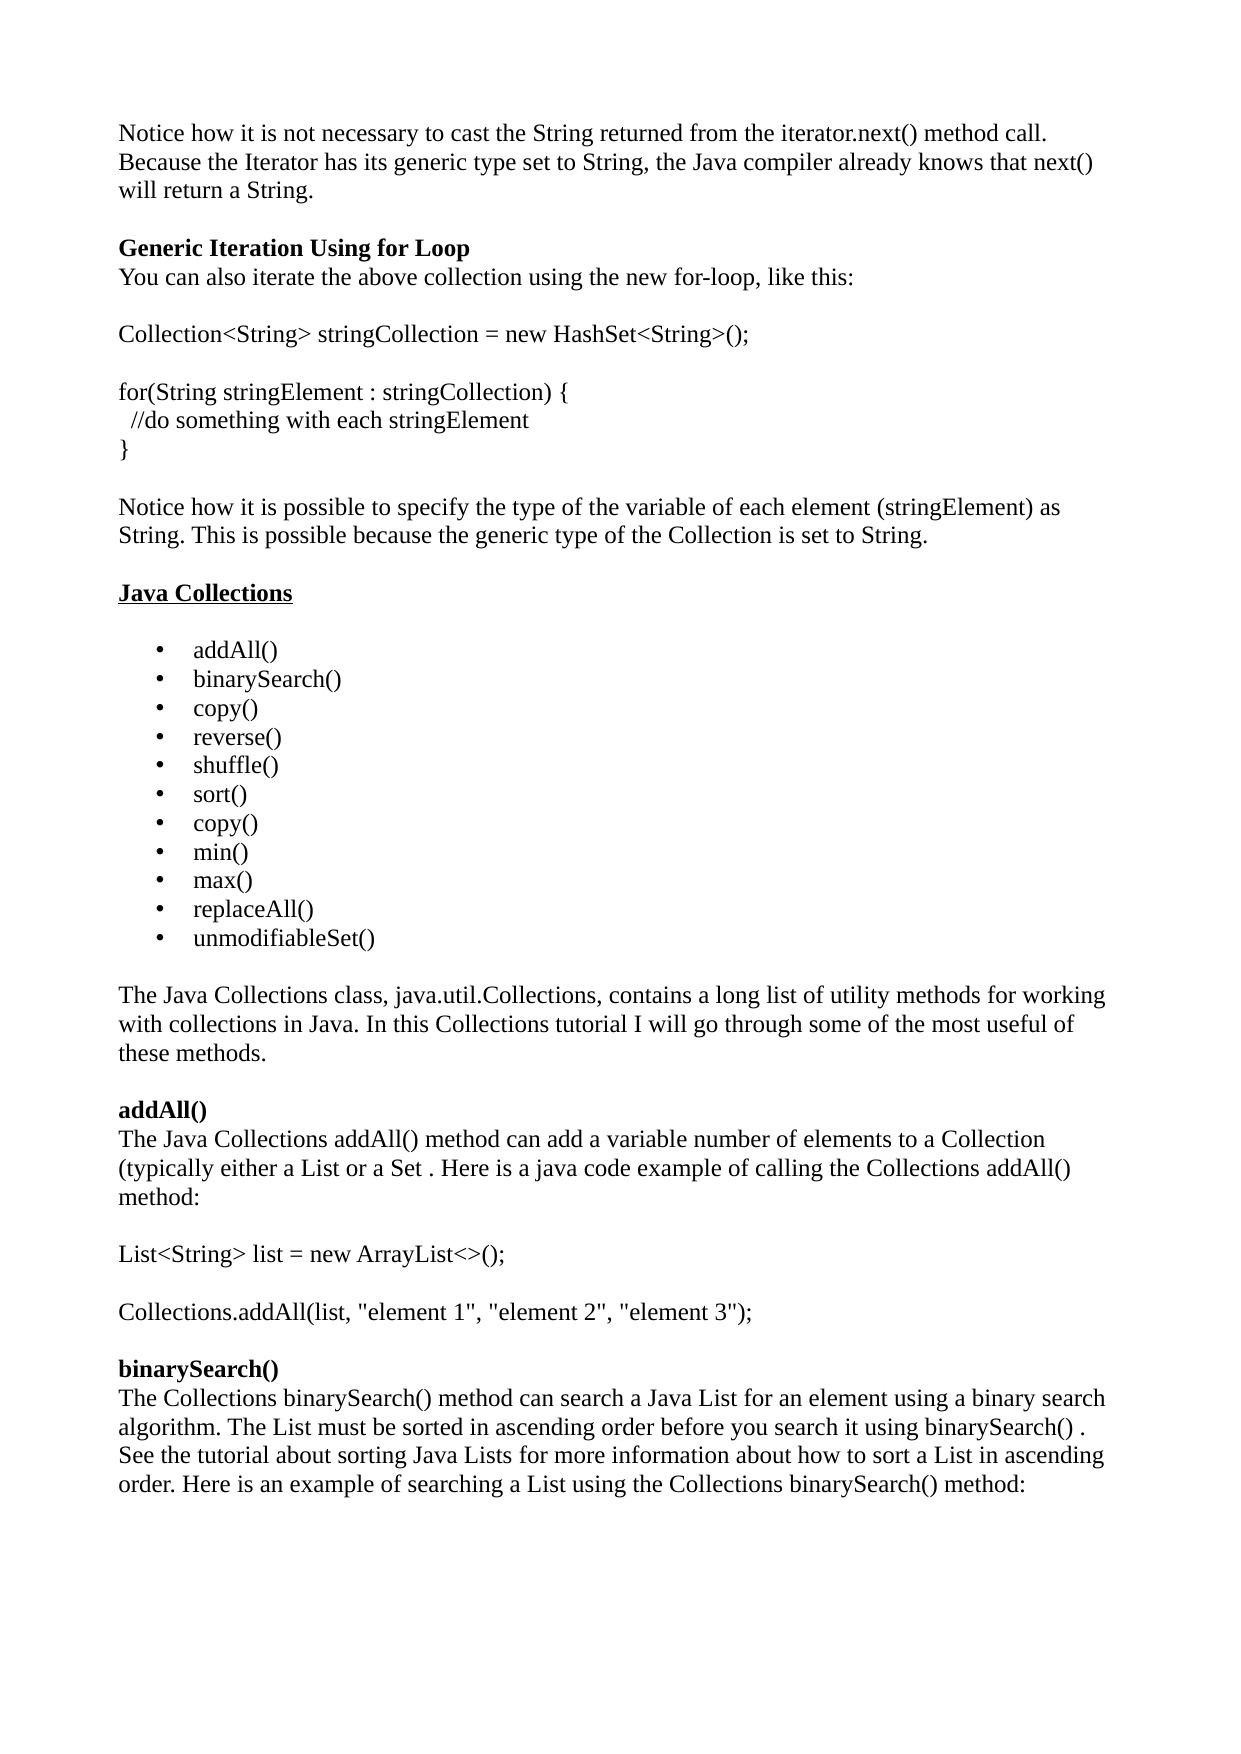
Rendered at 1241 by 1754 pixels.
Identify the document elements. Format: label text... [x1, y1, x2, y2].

list copy() [156, 808, 1122, 837]
list unmodifiableSet() [156, 923, 1122, 952]
text Java Collections [118, 578, 1122, 607]
text List<String> list = new ArrayList<>(); [118, 1239, 1122, 1268]
list binarySearch() [156, 664, 1122, 693]
text } [118, 434, 1122, 463]
text addAll() [118, 1096, 1122, 1124]
text You can also iterate the above collection using the new for-loop, like this: [118, 262, 1122, 291]
list reverse() [156, 722, 1122, 751]
list max() [156, 866, 1122, 894]
text The Java Collections addAll() method can add a variable number of elements to a Collection (typically either a List or a Set . Here is a java code example of calling the Collections addAll() method: [118, 1124, 1122, 1211]
list addAll() [156, 636, 1122, 664]
text //do something with each stringElement [118, 406, 1122, 434]
text The Java Collections class, java.util.Collections, contains a long list of utility methods for working with collections in Java. In this Collections tutorial I will go through some of the most useful of these methods. [118, 981, 1122, 1067]
text Notice how it is not necessary to cast the String returned from the iterator.next() method call. Because the Iterator has its generic type set to String, the Java compiler already knows that next() will return a String. [118, 118, 1122, 204]
text for(String stringElement : stringCollection) { [118, 377, 1122, 406]
text binarySearch() [118, 1354, 1122, 1383]
text Notice how it is possible to specify the type of the variable of each element (stringElement) as String. This is possible because the generic type of the Collection is set to String. [118, 492, 1122, 549]
text The Collections binarySearch() method can search a Java List for an element using a binary search algorithm. The List must be sorted in ascending order before you search it using binarySearch() . See the tutorial about sorting Java Lists for more information about how to sort a List in ascending order. Here is an example of searching a List using the Collections binarySearch() method: [118, 1383, 1122, 1498]
list copy() [156, 693, 1122, 722]
list shuffle() [156, 751, 1122, 779]
list min() [156, 837, 1122, 866]
text Generic Iteration Using for Loop [118, 233, 1122, 262]
text Collections.addAll(list, "element 1", "element 2", "element 3"); [118, 1297, 1122, 1326]
list replaceAll() [156, 894, 1122, 923]
list sort() [156, 779, 1122, 808]
text Collection<String> stringCollection = new HashSet<String>(); [118, 319, 1122, 348]
